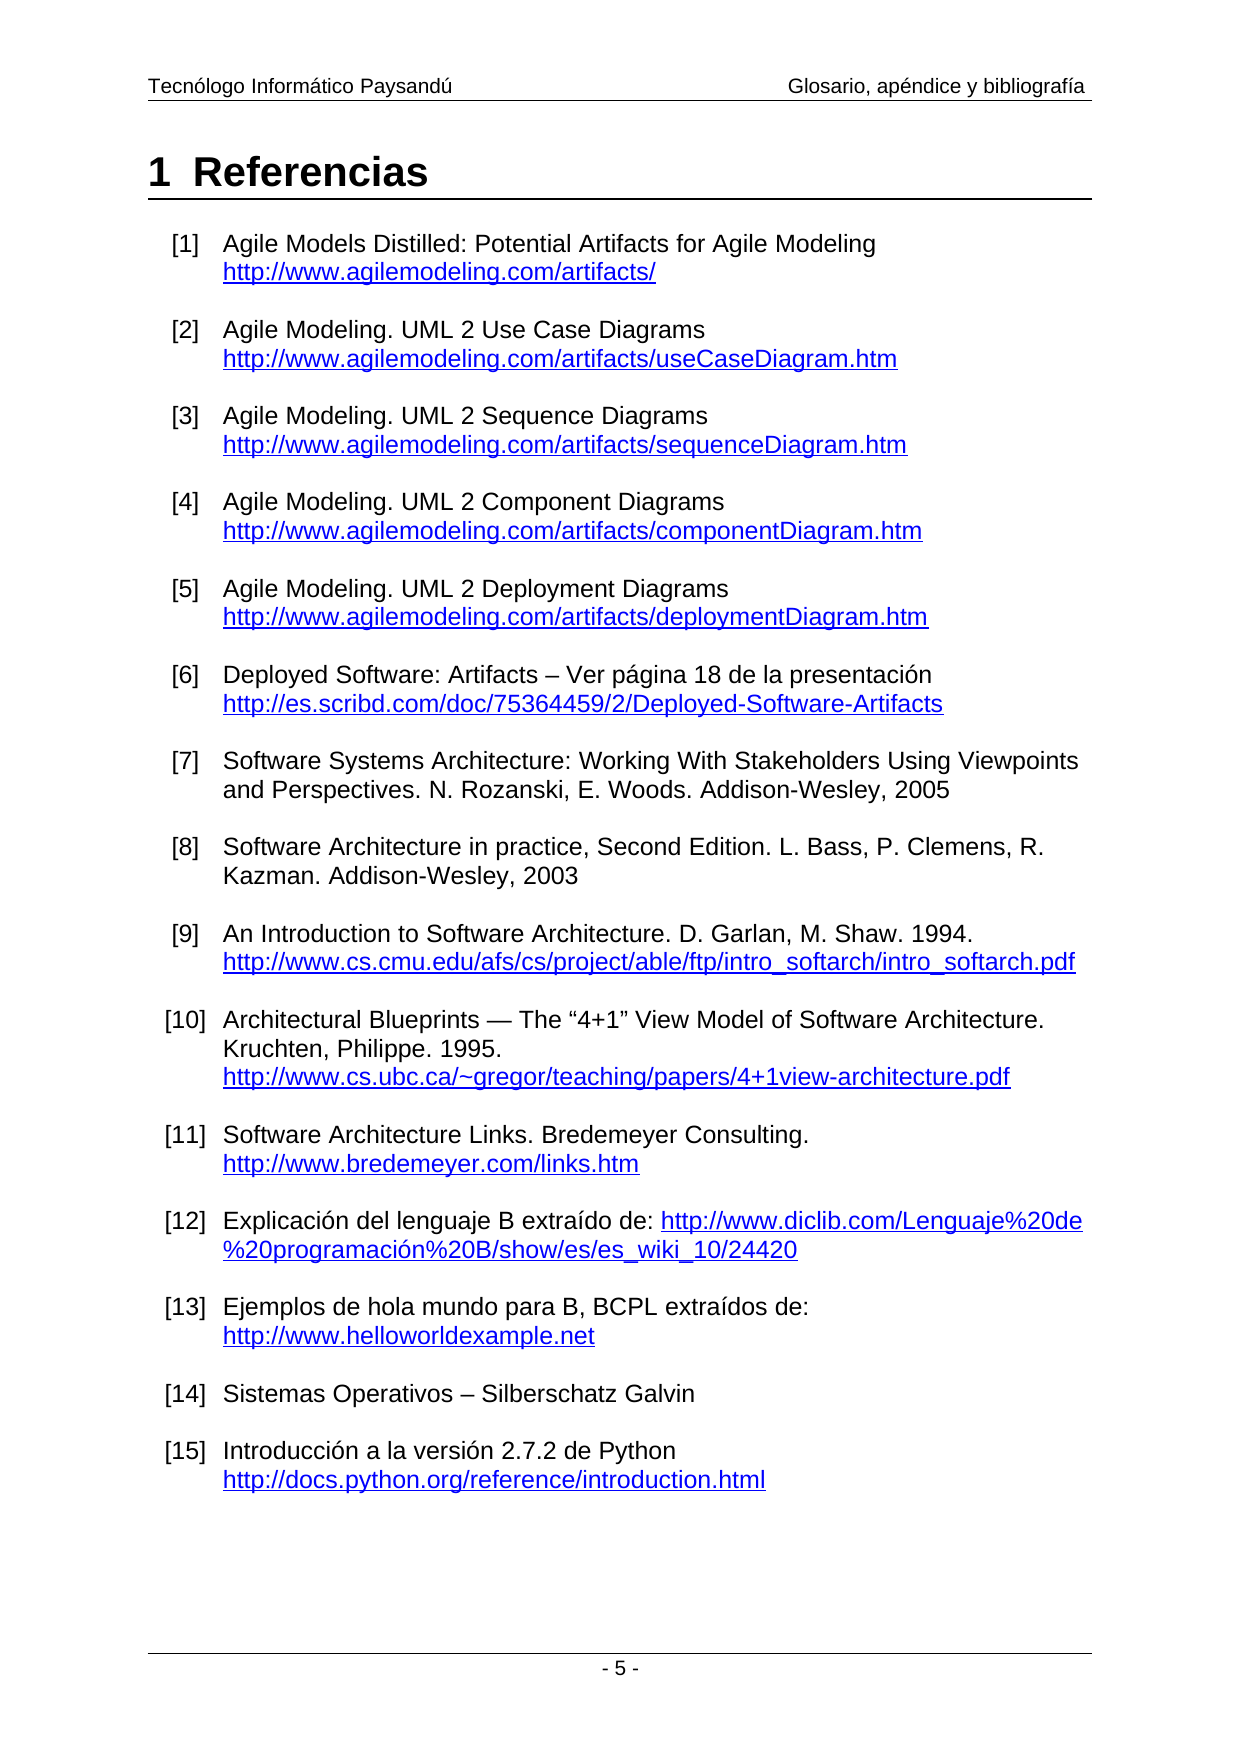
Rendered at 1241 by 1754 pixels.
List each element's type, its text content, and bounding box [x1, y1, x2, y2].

list An Introduction to Software Architecture. D. Garlan, M. Shaw. 1994. http://www.cs.cmu.edu/afs/cs/project/able/ftp/intro_softarch/intro_softarch.pdf [185, 918, 1092, 976]
list Agile Models Distilled: Potential Artifacts for Agile Modeling http://www.agilemodeling.com/artifacts/ [185, 228, 1092, 286]
list Explicación del lenguaje B extraído de: http://www.diclib.com/Lenguaje%20de%20programación%20B/show/es/es_wiki_10/24420 [185, 1206, 1092, 1263]
list Software Architecture in practice, Second Edition. L. Bass, P. Clemens, R. Kazman. Addison-Wesley, 2003 [185, 832, 1092, 890]
subtitle Referencias [148, 148, 1092, 198]
list Software Systems Architecture: Working With Stakeholders Using Viewpoints and Perspectives. N. Rozanski, E. Woods. Addison-Wesley, 2005 [185, 746, 1092, 803]
list Agile Modeling. UML 2 Deployment Diagrams http://www.agilemodeling.com/artifacts/deploymentDiagram.htm [185, 573, 1092, 631]
list Introducción a la versión 2.7.2 de Python http://docs.python.org/reference/introduction.html [185, 1436, 1092, 1493]
list Agile Modeling. UML 2 Sequence Diagrams http://www.agilemodeling.com/artifacts/sequenceDiagram.htm [185, 401, 1092, 458]
list Software Architecture Links. Bredemeyer Consulting. http://www.bredemeyer.com/links.htm [185, 1120, 1092, 1177]
list Ejemplos de hola mundo para B, BCPL extraídos de: http://www.helloworldexample.net [185, 1292, 1092, 1350]
list Agile Modeling. UML 2 Use Case Diagrams http://www.agilemodeling.com/artifacts/useCaseDiagram.htm [185, 315, 1092, 372]
list Agile Modeling. UML 2 Component Diagrams http://www.agilemodeling.com/artifacts/componentDiagram.htm [185, 487, 1092, 545]
list Sistemas Operativos – Silberschatz Galvin [185, 1378, 1092, 1407]
list Deployed Software: Artifacts – Ver página 18 de la presentación http://es.scribd.com/doc/75364459/2/Deployed-Software-Artifacts [185, 660, 1092, 717]
list Architectural Blueprints — The “4+1” View Model of Software Architecture. Kruchten, Philippe. 1995. http://www.cs.ubc.ca/~gregor/teaching/papers/4+1view-architecture.pdf [185, 1005, 1092, 1091]
